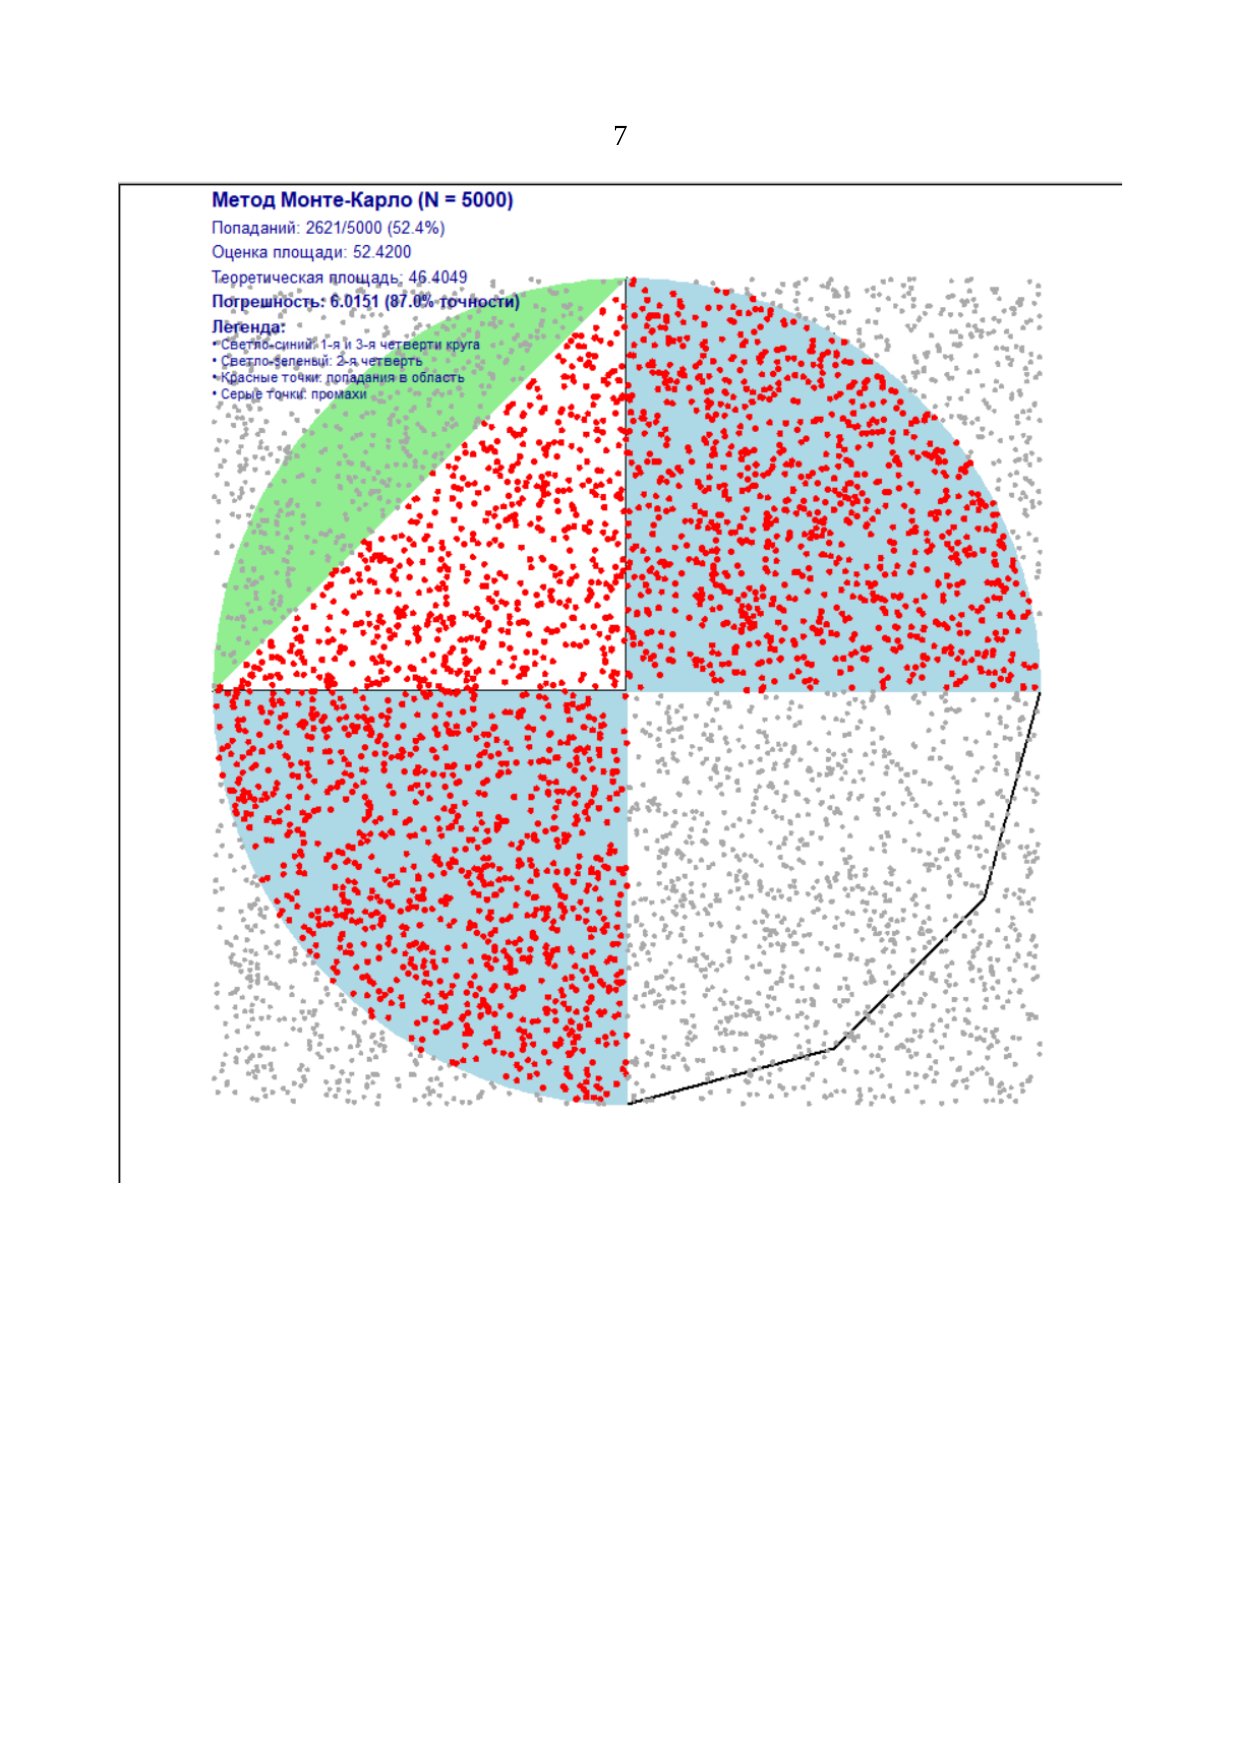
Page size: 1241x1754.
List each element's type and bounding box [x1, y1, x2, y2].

picture [118, 181, 1123, 1183]
